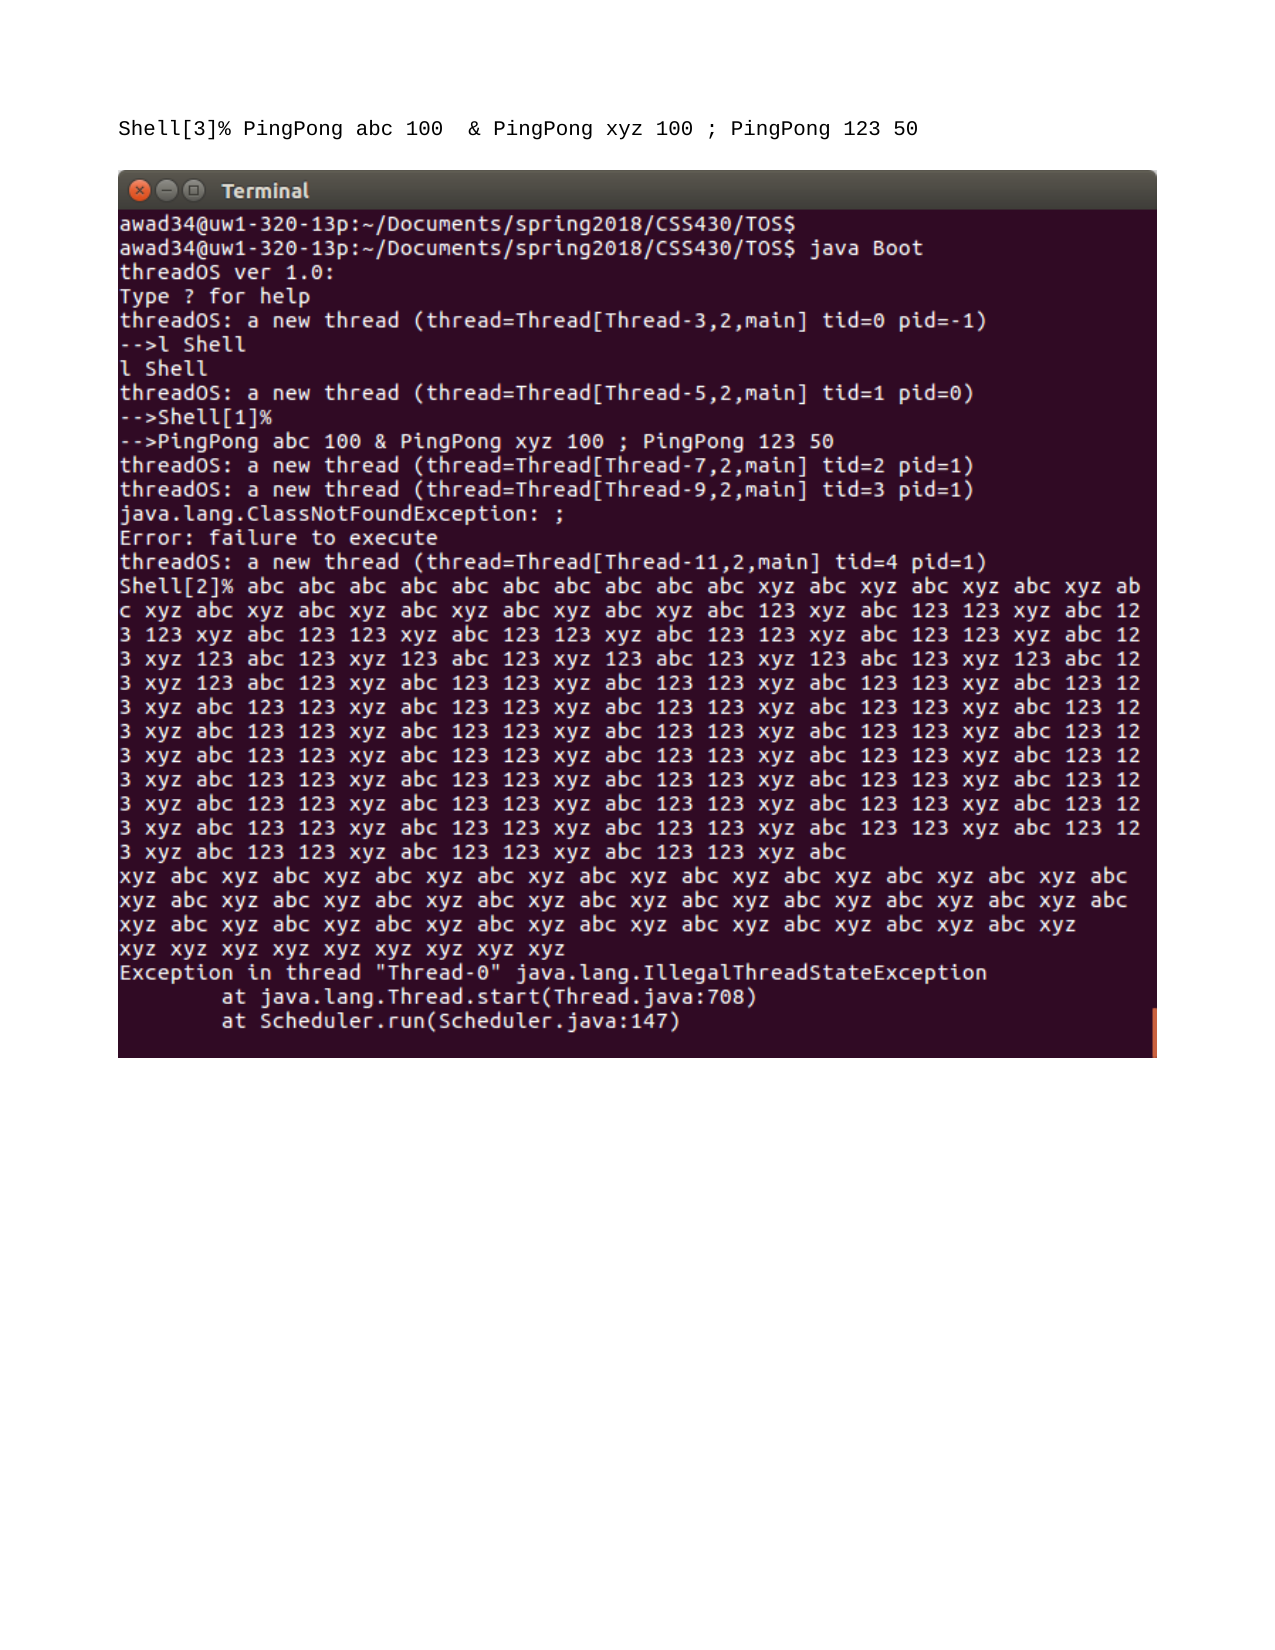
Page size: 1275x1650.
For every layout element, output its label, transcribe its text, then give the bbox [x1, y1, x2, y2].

text Shell[3]% PingPong abc 100 & PingPong xyz 100 ; PingPong 123 50 [118, 118, 1157, 142]
